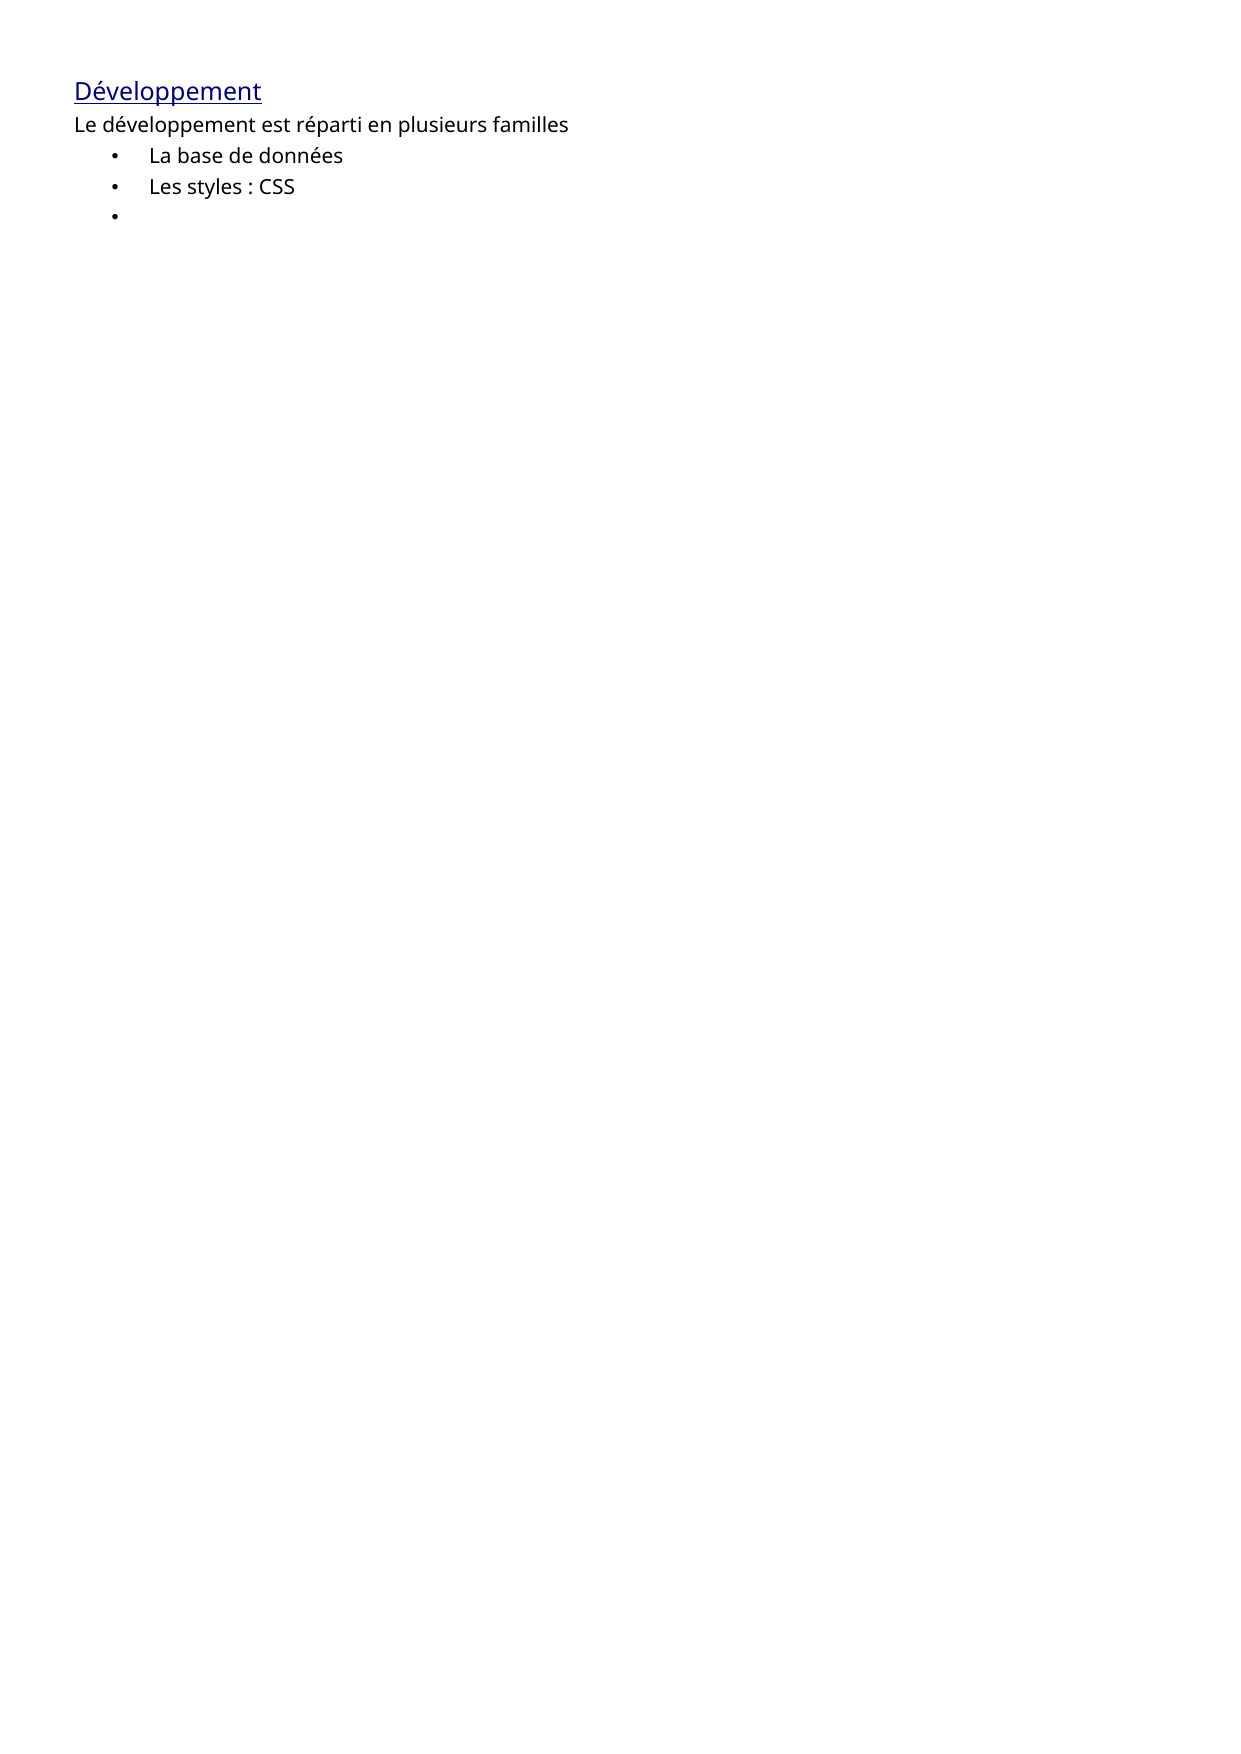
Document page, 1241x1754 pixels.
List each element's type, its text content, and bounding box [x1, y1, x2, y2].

list La base de données [111, 141, 1152, 170]
list Développement [74, 74, 1152, 108]
list Le développement est réparti en plusieurs familles [74, 111, 1152, 139]
list Les styles : CSS [111, 172, 1152, 200]
